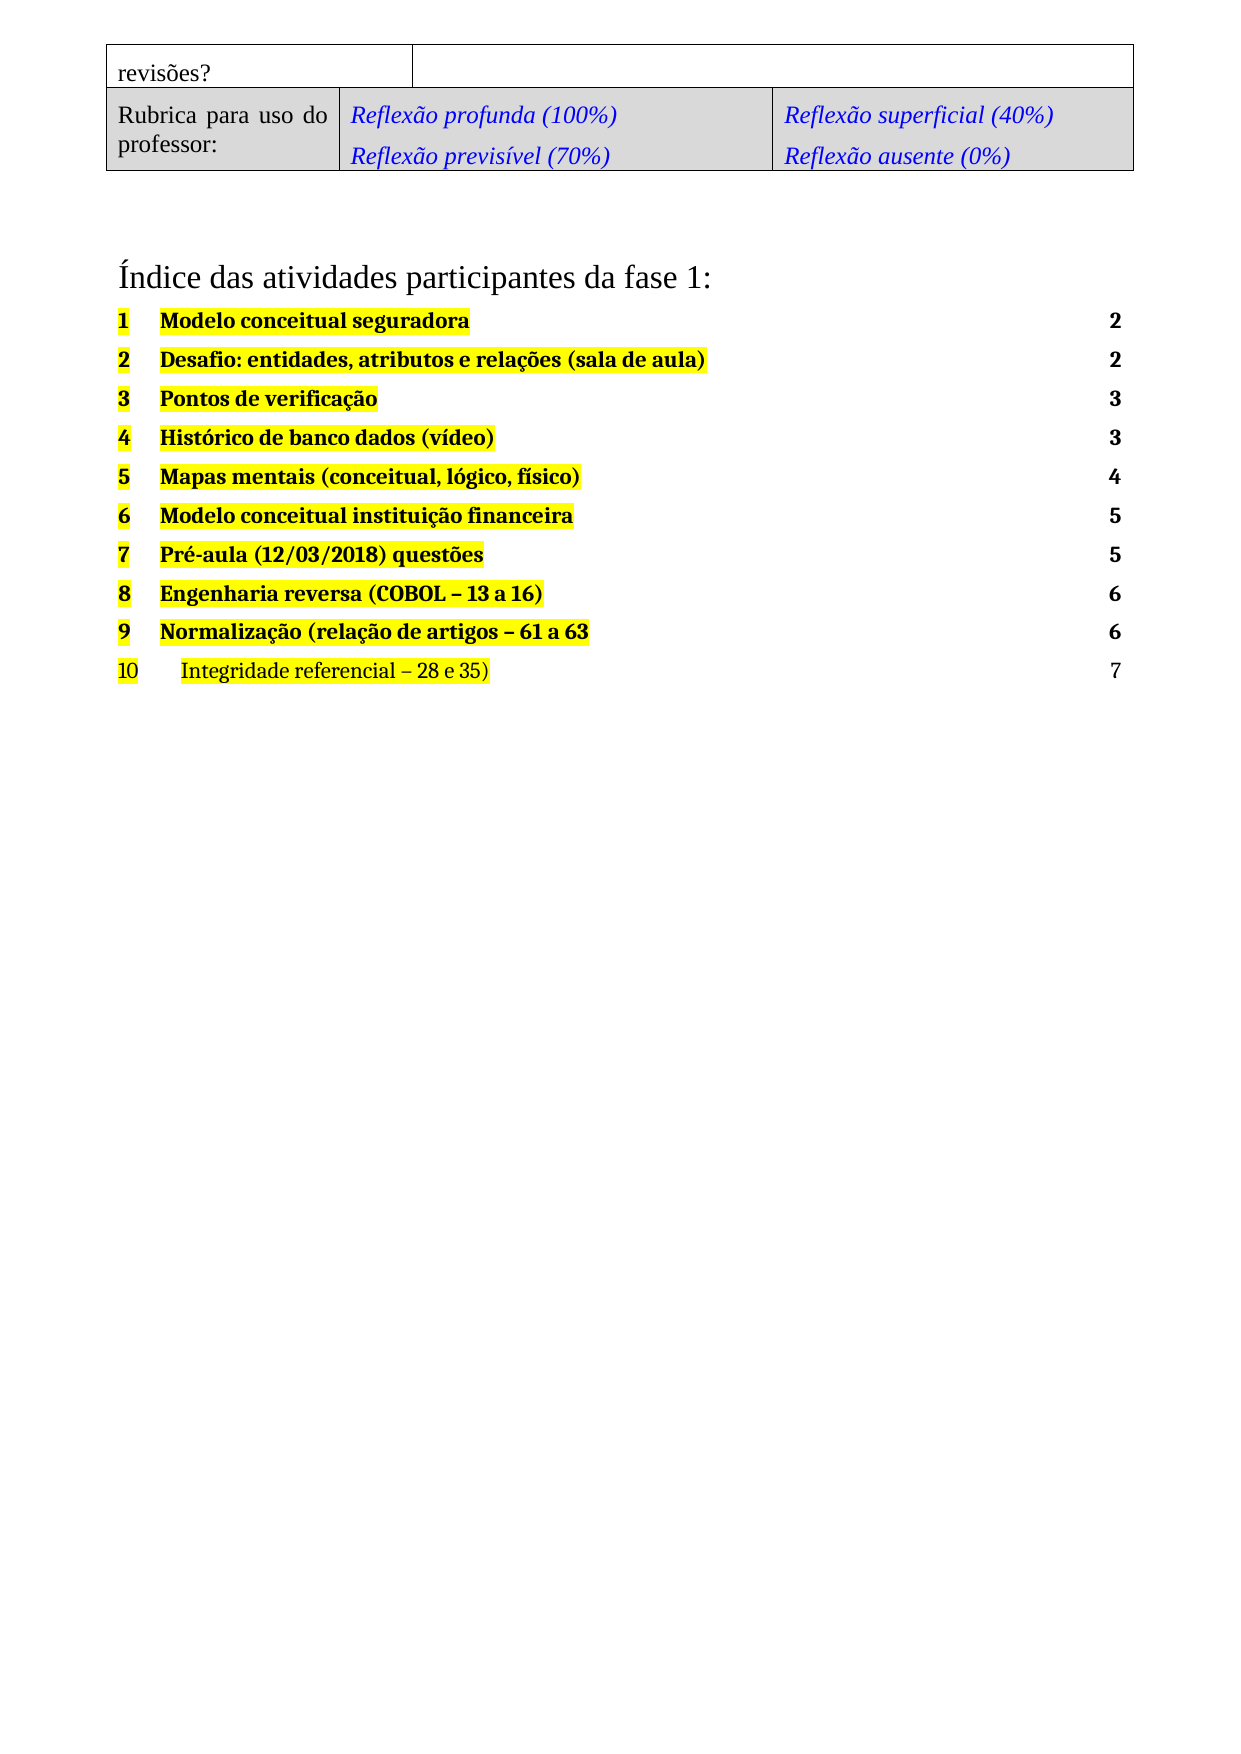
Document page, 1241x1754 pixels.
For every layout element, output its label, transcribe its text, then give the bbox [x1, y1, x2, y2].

text 2 Desafio: entidades, atributos e relações (sala de aula) 2 [118, 347, 1122, 373]
table_cell Rubrica para uso do professor: [107, 88, 339, 170]
text 1 Modelo conceitual seguradora 2 [118, 308, 1122, 335]
text 3 Pontos de verificação 3 [118, 386, 1122, 412]
table_cell [413, 45, 1133, 87]
text 7 Pré-aula (12/03/2018) questões 5 [118, 541, 1122, 568]
text 4 Histórico de banco dados (vídeo) 3 [118, 425, 1122, 451]
text 8 Engenharia reversa (COBOL – 13 a 16) 6 [118, 580, 1122, 607]
text 6 Modelo conceitual instituição financeira 5 [118, 503, 1122, 529]
text 10 Integridade referencial – 28 e 35) 7 [118, 658, 1122, 684]
text 9 Normalização (relação de artigos – 61 a 63 6 [118, 619, 1122, 646]
table_cell Reflexão superficial (40%) Reflexão ausente (0%) [773, 88, 1133, 170]
table_cell Reflexão profunda (100%) Reflexão previsível (70%) [340, 88, 772, 170]
text Índice das atividades participantes da fase 1: [118, 257, 1122, 296]
text 5 Mapas mentais (conceitual, lógico, físico) 4 [118, 464, 1122, 490]
table_cell revisões? [107, 45, 412, 87]
